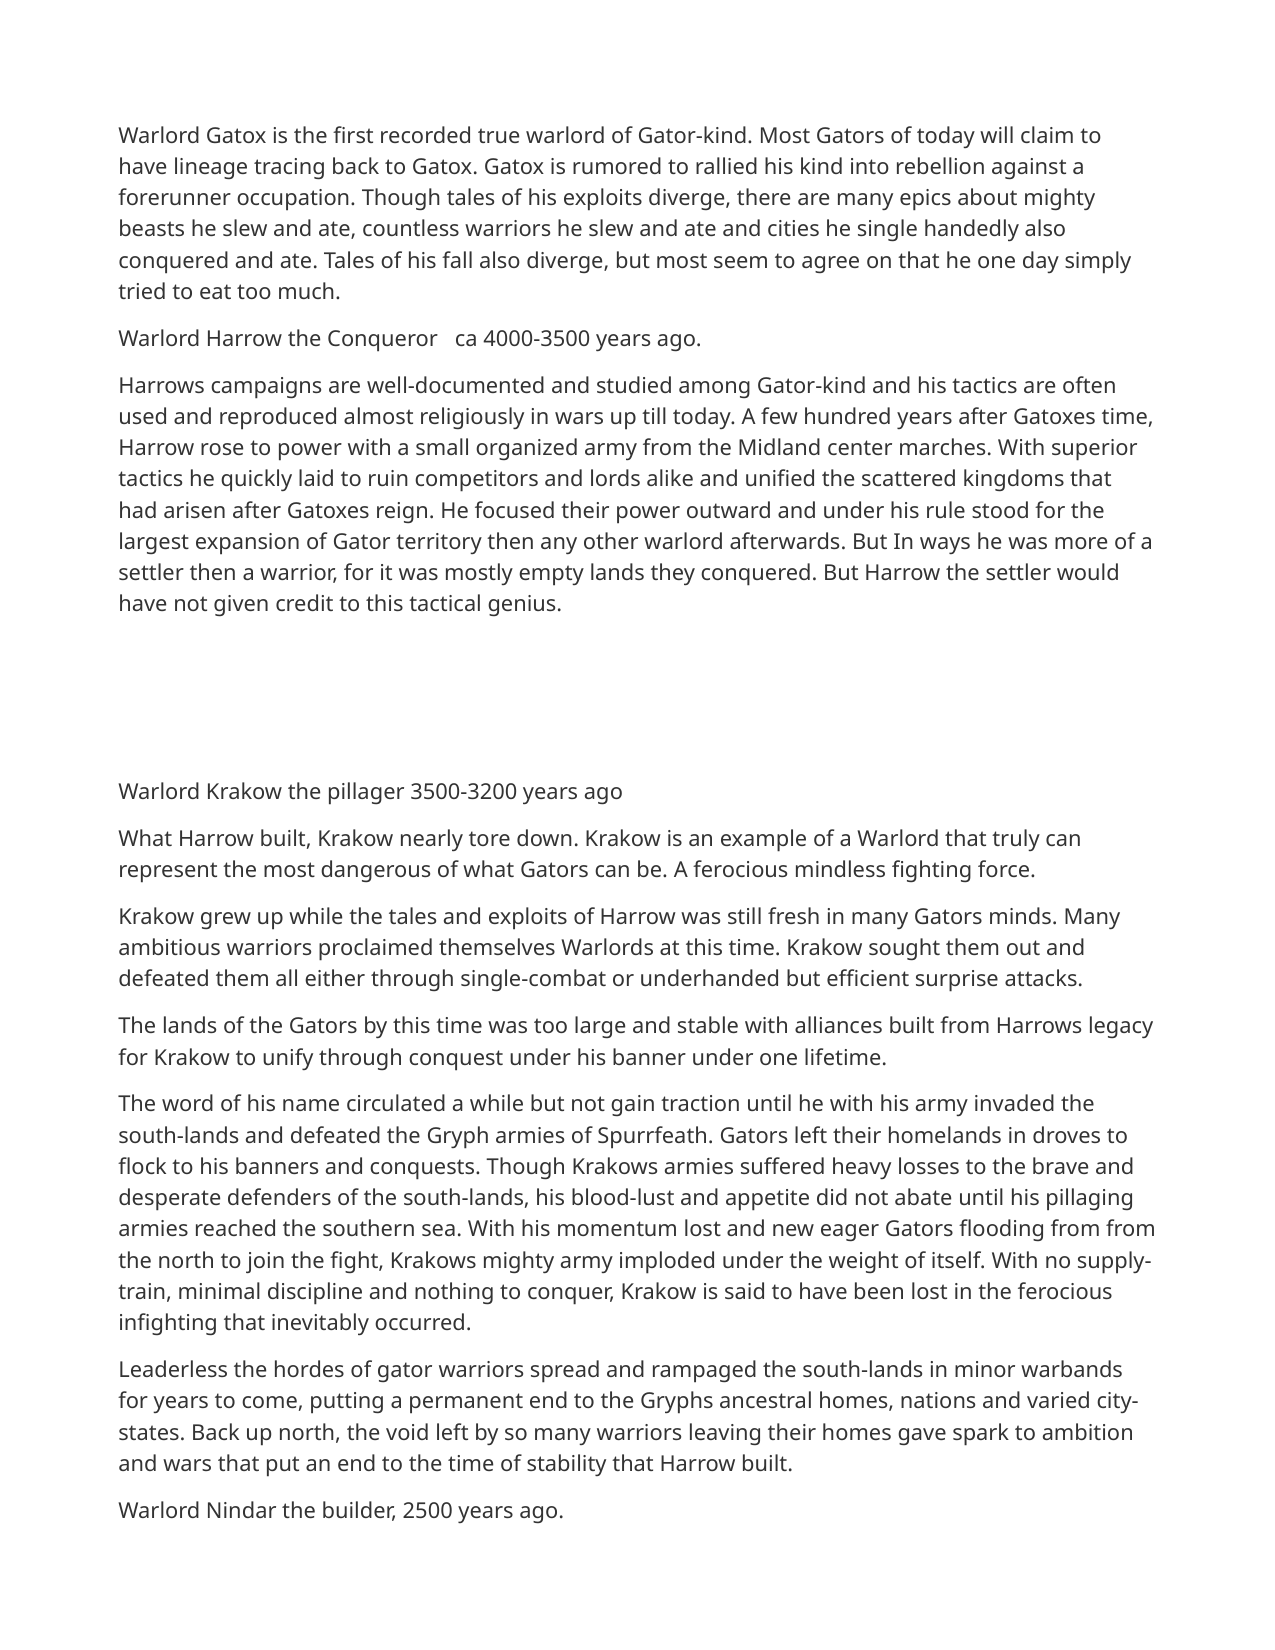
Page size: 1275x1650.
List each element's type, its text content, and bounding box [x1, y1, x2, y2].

text The word of his name circulated a while but not gain traction until he with his army invaded the south-lands and defeated the Gryph armies of Spurrfeath. Gators left their homelands in droves to flock to his banners and conquests. Though Krakows armies suffered heavy losses to the brave and desperate defenders of the south-lands, his blood-lust and appetite did not abate until his pillaging armies reached the southern sea. With his momentum lost and new eager Gators flooding from from the north to join the fight, Krakows mighty army imploded under the weight of itself. With no supply-train, minimal discipline and nothing to conquer, Krakow is said to have been lost in the ferocious infighting that inevitably occurred. [118, 1087, 1157, 1337]
text Harrows campaigns are well-documented and studied among Gator-kind and his tactics are often used and reproduced almost religiously in wars up till today. A few hundred years after Gatoxes time, Harrow rose to power with a small organized army from the Midland center marches. With superior tactics he quickly laid to ruin competitors and lords alike and unified the scattered kingdoms that had arisen after Gatoxes reign. He focused their power outward and under his rule stood for the largest expansion of Gator territory then any other warlord afterwards. But In ways he was more of a settler then a warrior, for it was mostly empty lands they conquered. But Harrow the settler would have not given credit to this tactical genius. [118, 368, 1157, 618]
text The lands of the Gators by this time was too large and stable with alliances built from Harrows legacy for Krakow to unify through conquest under his banner under one lifetime. [118, 1009, 1157, 1071]
text Warlord Harrow the Conqueror ca 4000-3500 years ago. [118, 321, 1157, 352]
text Warlord Gatox is the first recorded true warlord of Gator-kind. Most Gators of today will claim to have lineage tracing back to Gatox. Gatox is rumored to rallied his kind into rebellion against a forerunner occupation. Though tales of his exploits diverge, there are many epics about mighty beasts he slew and ate, countless warriors he slew and ate and cities he single handedly also conquered and ate. Tales of his fall also diverge, but most seem to agree on that he one day simply tried to eat too much. [118, 118, 1157, 306]
text Krakow grew up while the tales and exploits of Harrow was still fresh in many Gators minds. Many ambitious warriors proclaimed themselves Warlords at this time. Krakow sought them out and defeated them all either through single-combat or underhanded but efficient surprise attacks. [118, 899, 1157, 993]
text Leaderless the hordes of gator warriors spread and rampaged the south-lands in minor warbands for years to come, putting a permanent end to the Gryphs ancestral homes, nations and varied city-states. Back up north, the void left by so many warriors leaving their homes gave spark to ambition and wars that put an end to the time of stability that Harrow built. [118, 1352, 1157, 1477]
text What Harrow built, Krakow nearly tore down. Krakow is an example of a Warlord that truly can represent the most dangerous of what Gators can be. A ferocious mindless fighting force. [118, 821, 1157, 884]
text Warlord Nindar the builder, 2500 years ago. [118, 1493, 1157, 1524]
text Warlord Krakow the pillager 3500-3200 years ago [118, 774, 1157, 806]
